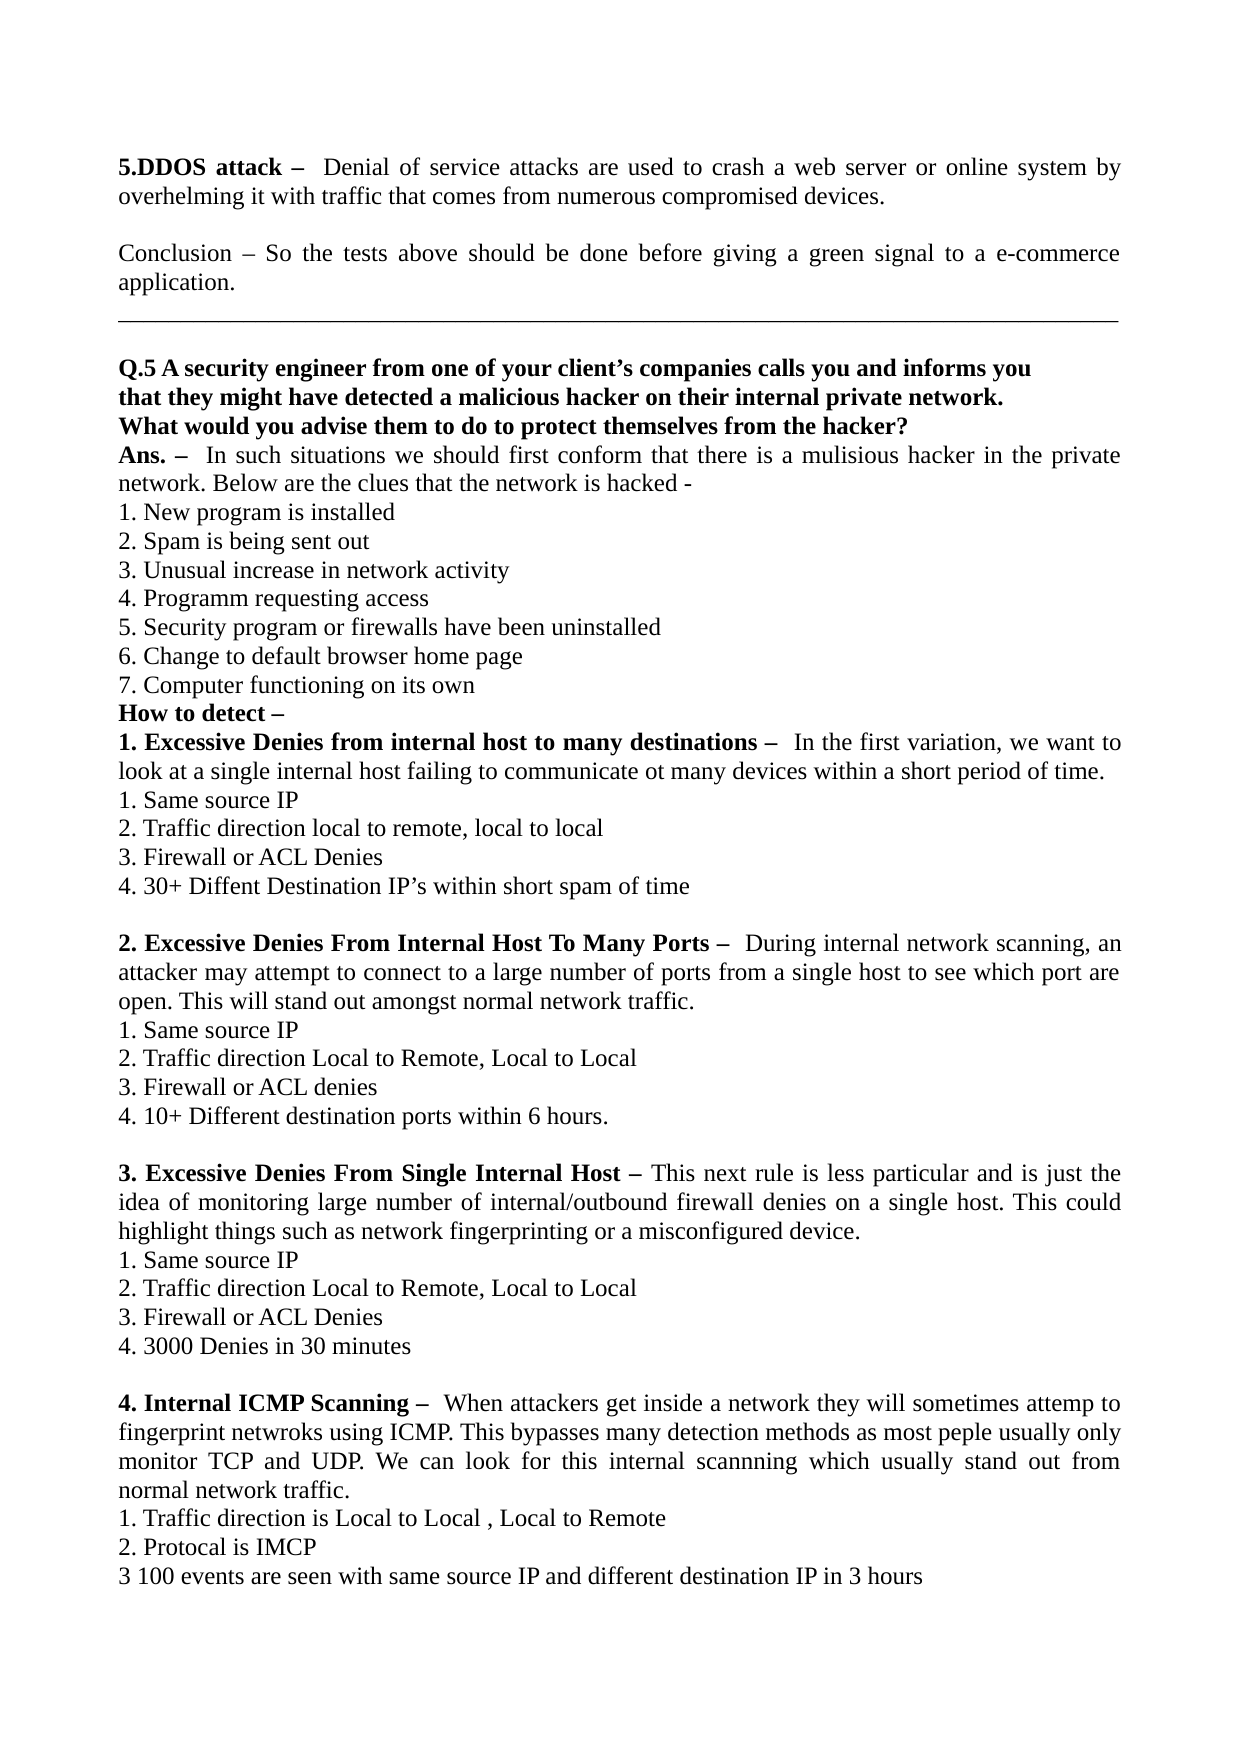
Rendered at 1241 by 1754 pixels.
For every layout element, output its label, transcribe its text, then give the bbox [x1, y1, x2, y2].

text 5.DDOS attack – Denial of service attacks are used to crash a web server or online system by overhelming it with traffic that comes from numerous compromised devices. [118, 152, 1122, 210]
text 2. Traffic direction Local to Remote, Local to Local [118, 1273, 1122, 1302]
text ________________________________________________________________________________ [118, 296, 1122, 325]
text 1. Same source IP [118, 1015, 1122, 1043]
text 1. New program is installed [118, 497, 1122, 526]
text What would you advise them to do to protect themselves from the hacker? [118, 411, 1122, 440]
text 3 100 events are seen with same source IP and different destination IP in 3 hours [118, 1561, 1122, 1590]
text that they might have detected a malicious hacker on their internal private network. [118, 382, 1122, 411]
text 1. Excessive Denies from internal host to many destinations – In the first variation, we want to look at a single internal host failing to communicate ot many devices within a short period of time. [118, 727, 1122, 785]
text 4. 10+ Different destination ports within 6 hours. [118, 1101, 1122, 1130]
text 1. Same source IP [118, 1245, 1122, 1273]
text Q.5 A security engineer from one of your client’s companies calls you and informs you [118, 353, 1122, 382]
text 3. Firewall or ACL Denies [118, 1302, 1122, 1331]
text 4. Internal ICMP Scanning – When attackers get inside a network they will sometimes attemp to fingerprint netwroks using ICMP. This bypasses many detection methods as most peple usually only monitor TCP and UDP. We can look for this internal scannning which usually stand out from normal network traffic. [118, 1388, 1122, 1503]
text Ans. – In such situations we should first conform that there is a mulisious hacker in the private network. Below are the clues that the network is hacked - [118, 440, 1122, 497]
text 1. Traffic direction is Local to Local , Local to Remote [118, 1503, 1122, 1532]
text 2. Traffic direction local to remote, local to local [118, 813, 1122, 842]
text 3. Excessive Denies From Single Internal Host – This next rule is less particular and is just the idea of monitoring large number of internal/outbound firewall denies on a single host. This could highlight things such as network fingerprinting or a misconfigured device. [118, 1158, 1122, 1245]
text How to detect – [118, 698, 1122, 727]
text 3. Firewall or ACL Denies [118, 842, 1122, 871]
text 6. Change to default browser home page [118, 641, 1122, 670]
text 2. Protocal is IMCP [118, 1532, 1122, 1561]
text 1. Same source IP [118, 785, 1122, 813]
text Conclusion – So the tests above should be done before giving a green signal to a e-commerce application. [118, 238, 1122, 296]
text 4. Programm requesting access [118, 583, 1122, 612]
text 2. Spam is being sent out [118, 526, 1122, 555]
text 2. Traffic direction Local to Remote, Local to Local [118, 1043, 1122, 1072]
text 2. Excessive Denies From Internal Host To Many Ports – During internal network scanning, an attacker may attempt to connect to a large number of ports from a single host to see which port are open. This will stand out amongst normal network traffic. [118, 928, 1122, 1015]
text 5. Security program or firewalls have been uninstalled [118, 612, 1122, 641]
text 3. Firewall or ACL denies [118, 1072, 1122, 1101]
text 4. 30+ Diffent Destination IP’s within short spam of time [118, 871, 1122, 900]
text 4. 3000 Denies in 30 minutes [118, 1331, 1122, 1360]
text 7. Computer functioning on its own [118, 670, 1122, 698]
text 3. Unusual increase in network activity [118, 555, 1122, 583]
